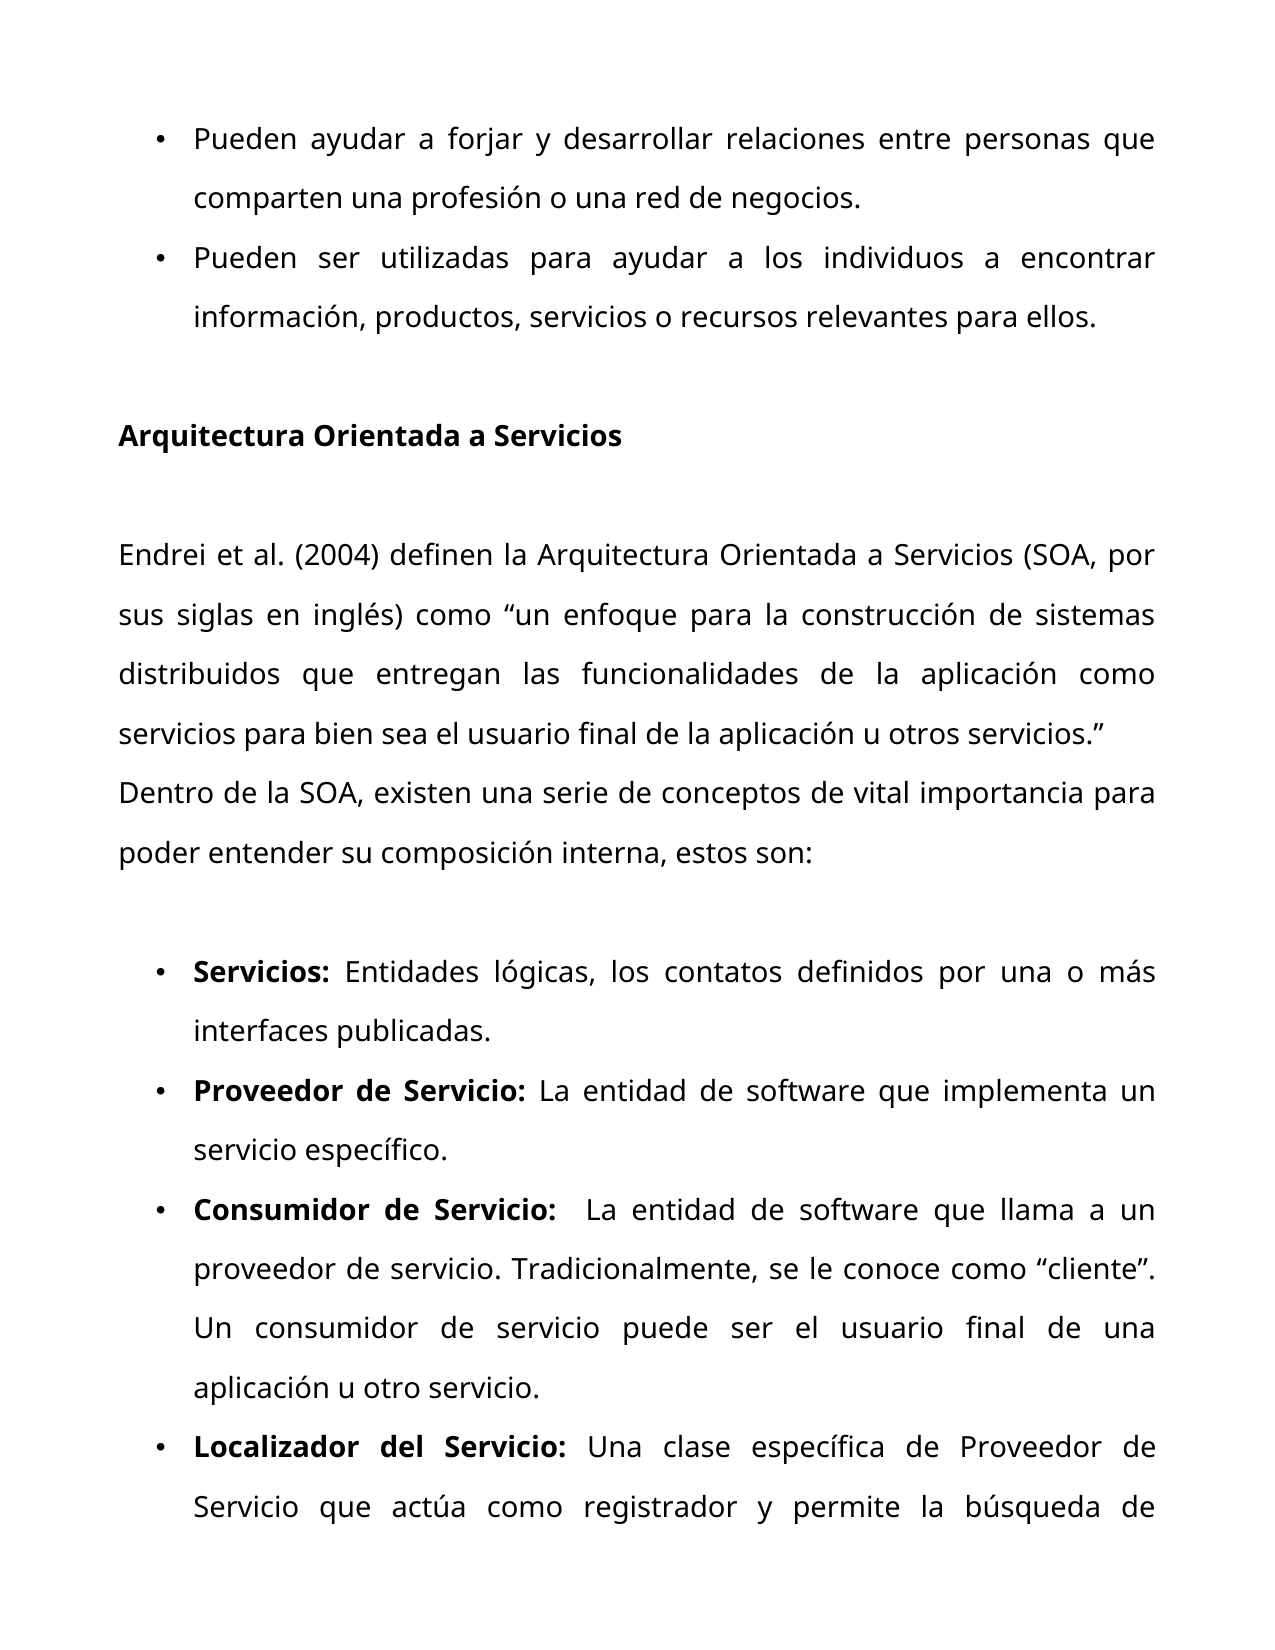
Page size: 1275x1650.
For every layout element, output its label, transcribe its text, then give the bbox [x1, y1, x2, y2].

list Localizador del Servicio: Una clase específica de Proveedor de Servicio que actúa como registrador y permite la búsqueda de [156, 1427, 1157, 1526]
text Endrei et al. (2004) definen la Arquitectura Orientada a Servicios (SOA, por sus siglas en inglés) como “un enfoque para la construcción de sistemas distribuidos que entregan las funcionalidades de la aplicación como servicios para bien sea el usuario final de la aplicación u otros servicios.” [118, 534, 1157, 753]
text Dentro de la SOA, existen una serie de conceptos de vital importancia para poder entender su composición interna, estos son: [118, 772, 1157, 872]
list Proveedor de Servicio: La entidad de software que implementa un servicio específico. [156, 1070, 1157, 1169]
list Consumidor de Servicio: La entidad de software que llama a un proveedor de servicio. Tradicionalmente, se le conoce como “cliente”. Un consumidor de servicio puede ser el usuario final de una aplicación u otro servicio. [156, 1189, 1157, 1407]
list Servicios: Entidades lógicas, los contatos definidos por una o más interfaces publicadas. [156, 951, 1157, 1050]
text Arquitectura Orientada a Servicios [118, 416, 1157, 455]
list Pueden ayudar a forjar y desarrollar relaciones entre personas que comparten una profesión o una red de negocios. [156, 118, 1157, 217]
list Pueden ser utilizadas para ayudar a los individuos a encontrar información, productos, servicios o recursos relevantes para ellos. [156, 237, 1157, 336]
